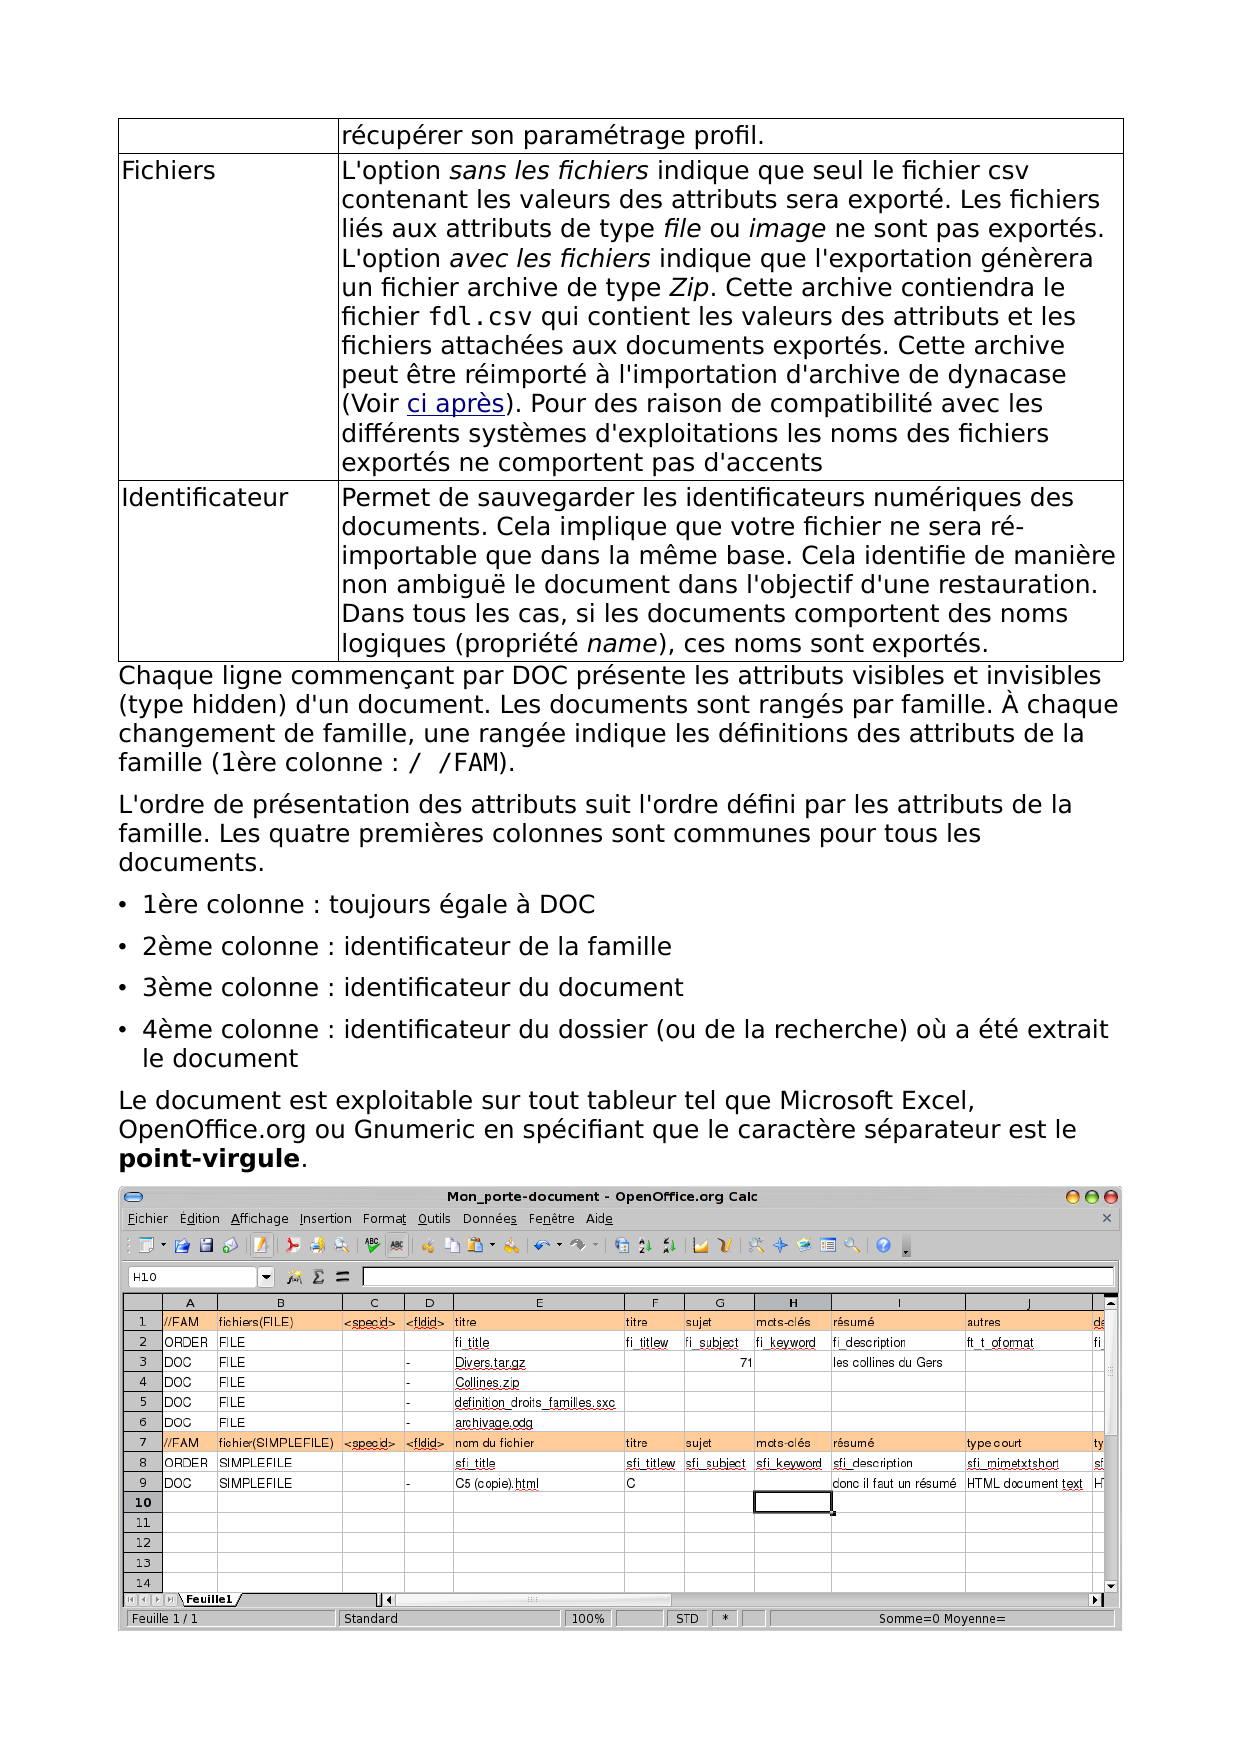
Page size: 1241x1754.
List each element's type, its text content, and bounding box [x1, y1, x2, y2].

table_cell Fichiers [119, 154, 338, 480]
table_cell [119, 119, 338, 153]
list 1ère colonne : toujours égale à DOC [118, 890, 1122, 919]
text Chaque ligne commençant par DOC présente les attributs visibles et invisibles (type hidden) d'un document. Les documents sont rangés par famille. À chaque changement de famille, une rangée indique les définitions des attributs de la famille (1ère colonne : / /FAM). [118, 662, 1122, 778]
text L'ordre de présentation des attributs suit l'ordre défini par les attributs de la famille. Les quatre premières colonnes sont communes pour tous les documents. [118, 790, 1122, 878]
table_cell récupérer son paramétrage profil. [339, 119, 1123, 153]
list 3ème colonne : identificateur du document [118, 973, 1122, 1003]
table_cell Identificateur [119, 481, 338, 661]
table_cell Permet de sauvegarder les identificateurs numériques des documents. Cela implique que votre fichier ne sera ré-importable que dans la même base. Cela identifie de manière non ambiguë le document dans l'objectif d'une restauration. Dans tous les cas, si les documents comportent des noms logiques (propriété name), ces noms sont exportés. [339, 481, 1123, 661]
list 4ème colonne : identificateur du dossier (ou de la recherche) où a été extrait le document [118, 1015, 1122, 1073]
picture [118, 1186, 1123, 1631]
text Le document est exploitable sur tout tableur tel que Microsoft Excel, OpenOffice.org ou Gnumeric en spécifiant que le caractère séparateur est le point-virgule. [118, 1086, 1122, 1173]
list 2ème colonne : identificateur de la famille [118, 932, 1122, 961]
table_cell L'option sans les fichiers indique que seul le fichier csv contenant les valeurs des attributs sera exporté. Les fichiers liés aux attributs de type file ou image ne sont pas exportés. L'option avec les fichiers indique que l'exportation génèrera un fichier archive de type Zip. Cette archive contiendra le fichier fdl.csv qui contient les valeurs des attributs et les fichiers attachées aux documents exportés. Cette archive peut être réimporté à l'importation d'archive de dynacase (Voir ci après). Pour des raison de compatibilité avec les différents systèmes d'exploitations les noms des fichiers exportés ne comportent pas d'accents [339, 154, 1123, 480]
